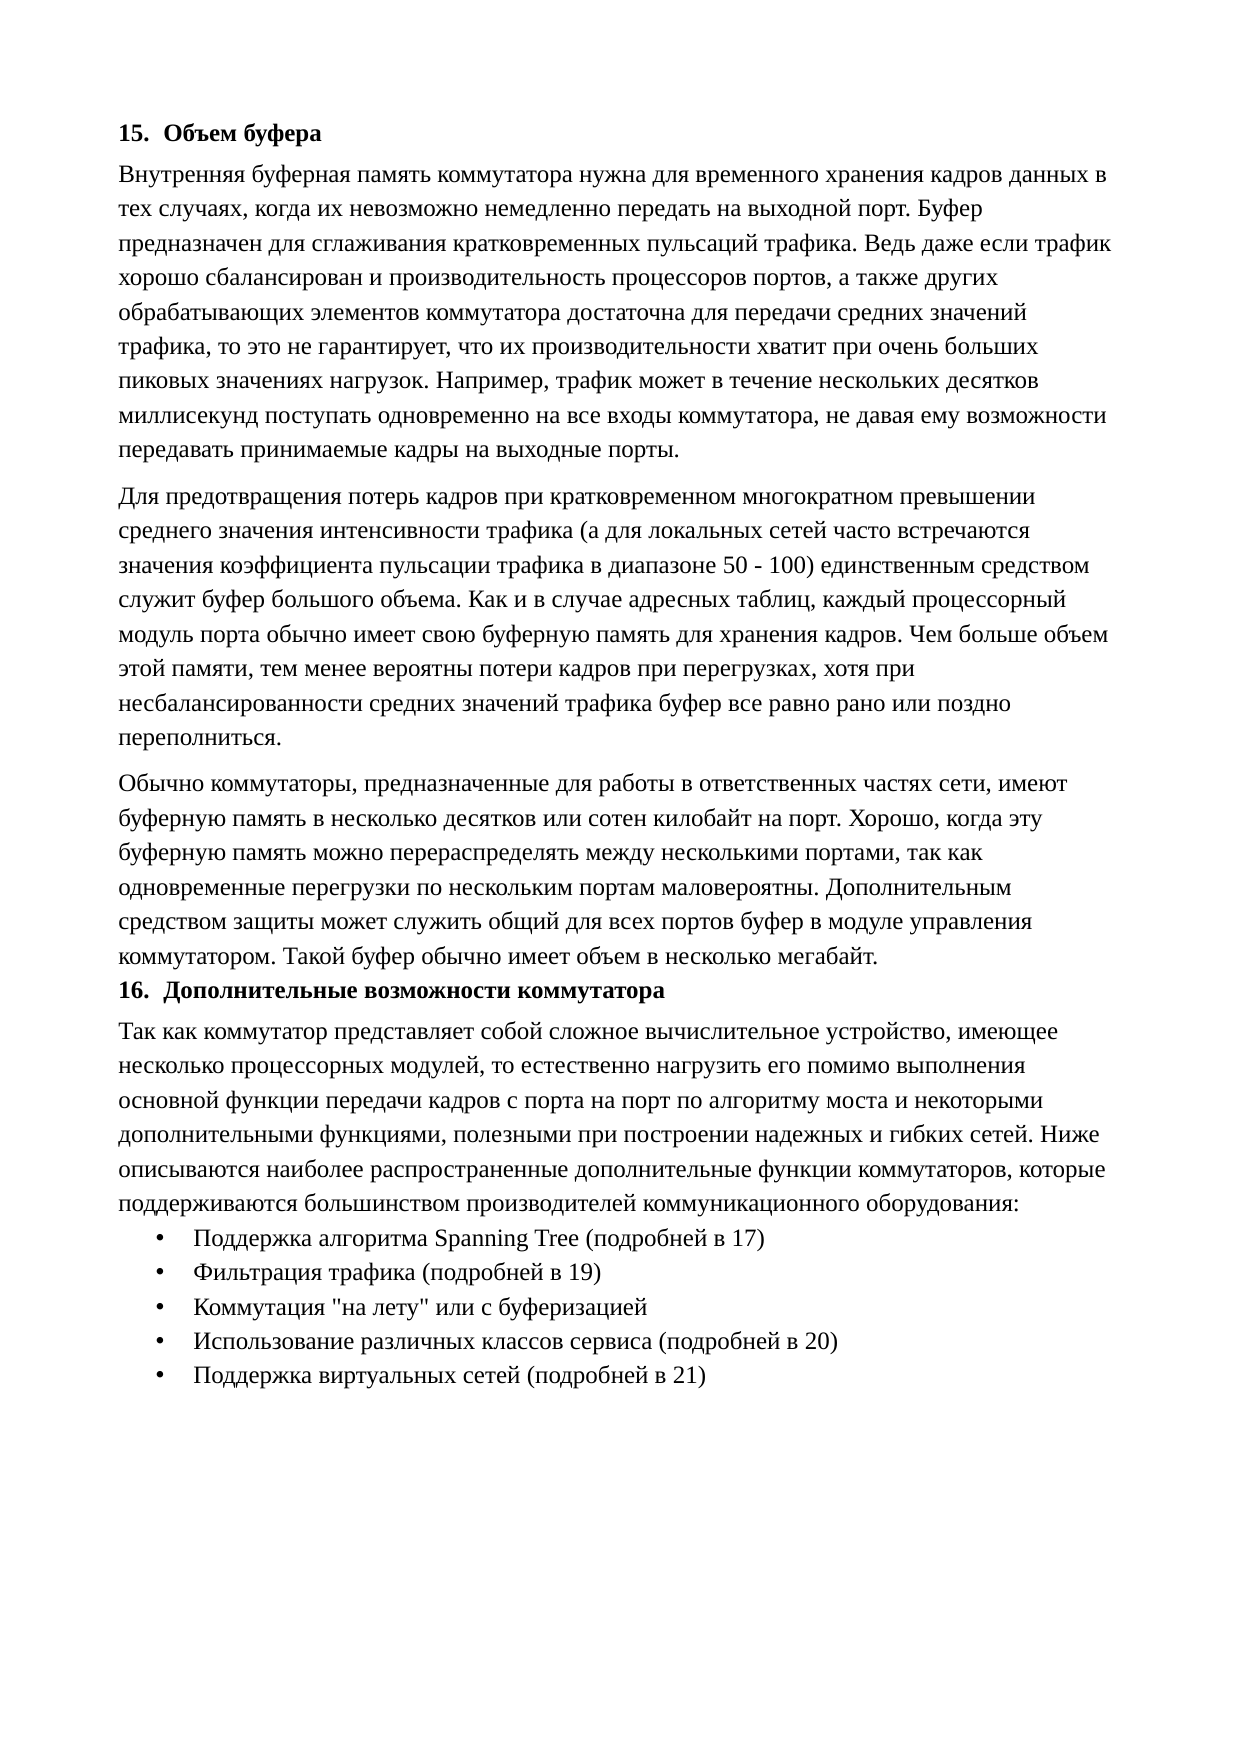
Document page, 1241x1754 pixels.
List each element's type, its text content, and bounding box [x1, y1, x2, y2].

text Так как коммутатор представляет собой сложное вычислительное устройство, имеющее несколько процессорных модулей, то естественно нагрузить его помимо выполнения основной функции передачи кадров с порта на порт по алгоритму моста и некоторыми дополнительными функциями, полезными при построении надежных и гибких сетей. Ниже описываются наиболее распространенные дополнительные функции коммутаторов, которые поддерживаются большинством производителей коммуникационного оборудования: [118, 1016, 1122, 1217]
list Использование различных классов сервиса (подробней в 20) [156, 1326, 1122, 1355]
list Фильтрация трафика (подробней в 19) [156, 1257, 1122, 1286]
text Внутренняя буферная память коммутатора нужна для временного хранения кадров данных в тех случаях, когда их невозможно немедленно передать на выходной порт. Буфер предназначен для сглаживания кратковременных пульсаций трафика. Ведь даже если трафик хорошо сбалансирован и производительность процессоров портов, а также других обрабатывающих элементов коммутатора достаточна для передачи средних значений трафика, то это не гарантирует, что их производительности хватит при очень больших пиковых значениях нагрузок. Например, трафик может в течение нескольких десятков миллисекунд поступать одновременно на все входы коммутатора, не давая ему возможности передавать принимаемые кадры на выходные порты. [118, 159, 1122, 463]
subtitle Дополнительные возможности коммутатора [118, 975, 1122, 1004]
subtitle Объем буфера [118, 118, 1122, 147]
text Для предотвращения потерь кадров при кратковременном многократном превышении среднего значения интенсивности трафика (а для локальных сетей часто встречаются значения коэффициента пульсации трафика в диапазоне 50 - 100) единственным средством служит буфер большого объема. Как и в случае адресных таблиц, каждый процессорный модуль порта обычно имеет свою буферную память для хранения кадров. Чем больше объем этой памяти, тем менее вероятны потери кадров при перегрузках, хотя при несбалансированности средних значений трафика буфер все равно рано или поздно переполниться. [118, 481, 1122, 751]
list Поддержка виртуальных сетей (подробней в 21) [156, 1361, 1122, 1389]
list Коммутация "на лету" или с буферизацией [156, 1292, 1122, 1320]
text Обычно коммутаторы, предназначенные для работы в ответственных частях сети, имеют буферную память в несколько десятков или сотен килобайт на порт. Хорошо, когда эту буферную память можно перераспределять между несколькими портами, так как одновременные перегрузки по нескольким портам маловероятны. Дополнительным средством защиты может служить общий для всех портов буфер в модуле управления коммутатором. Такой буфер обычно имеет объем в несколько мегабайт. [118, 768, 1122, 969]
list Поддержка алгоритма Spanning Tree (подробней в 17) [156, 1223, 1122, 1251]
